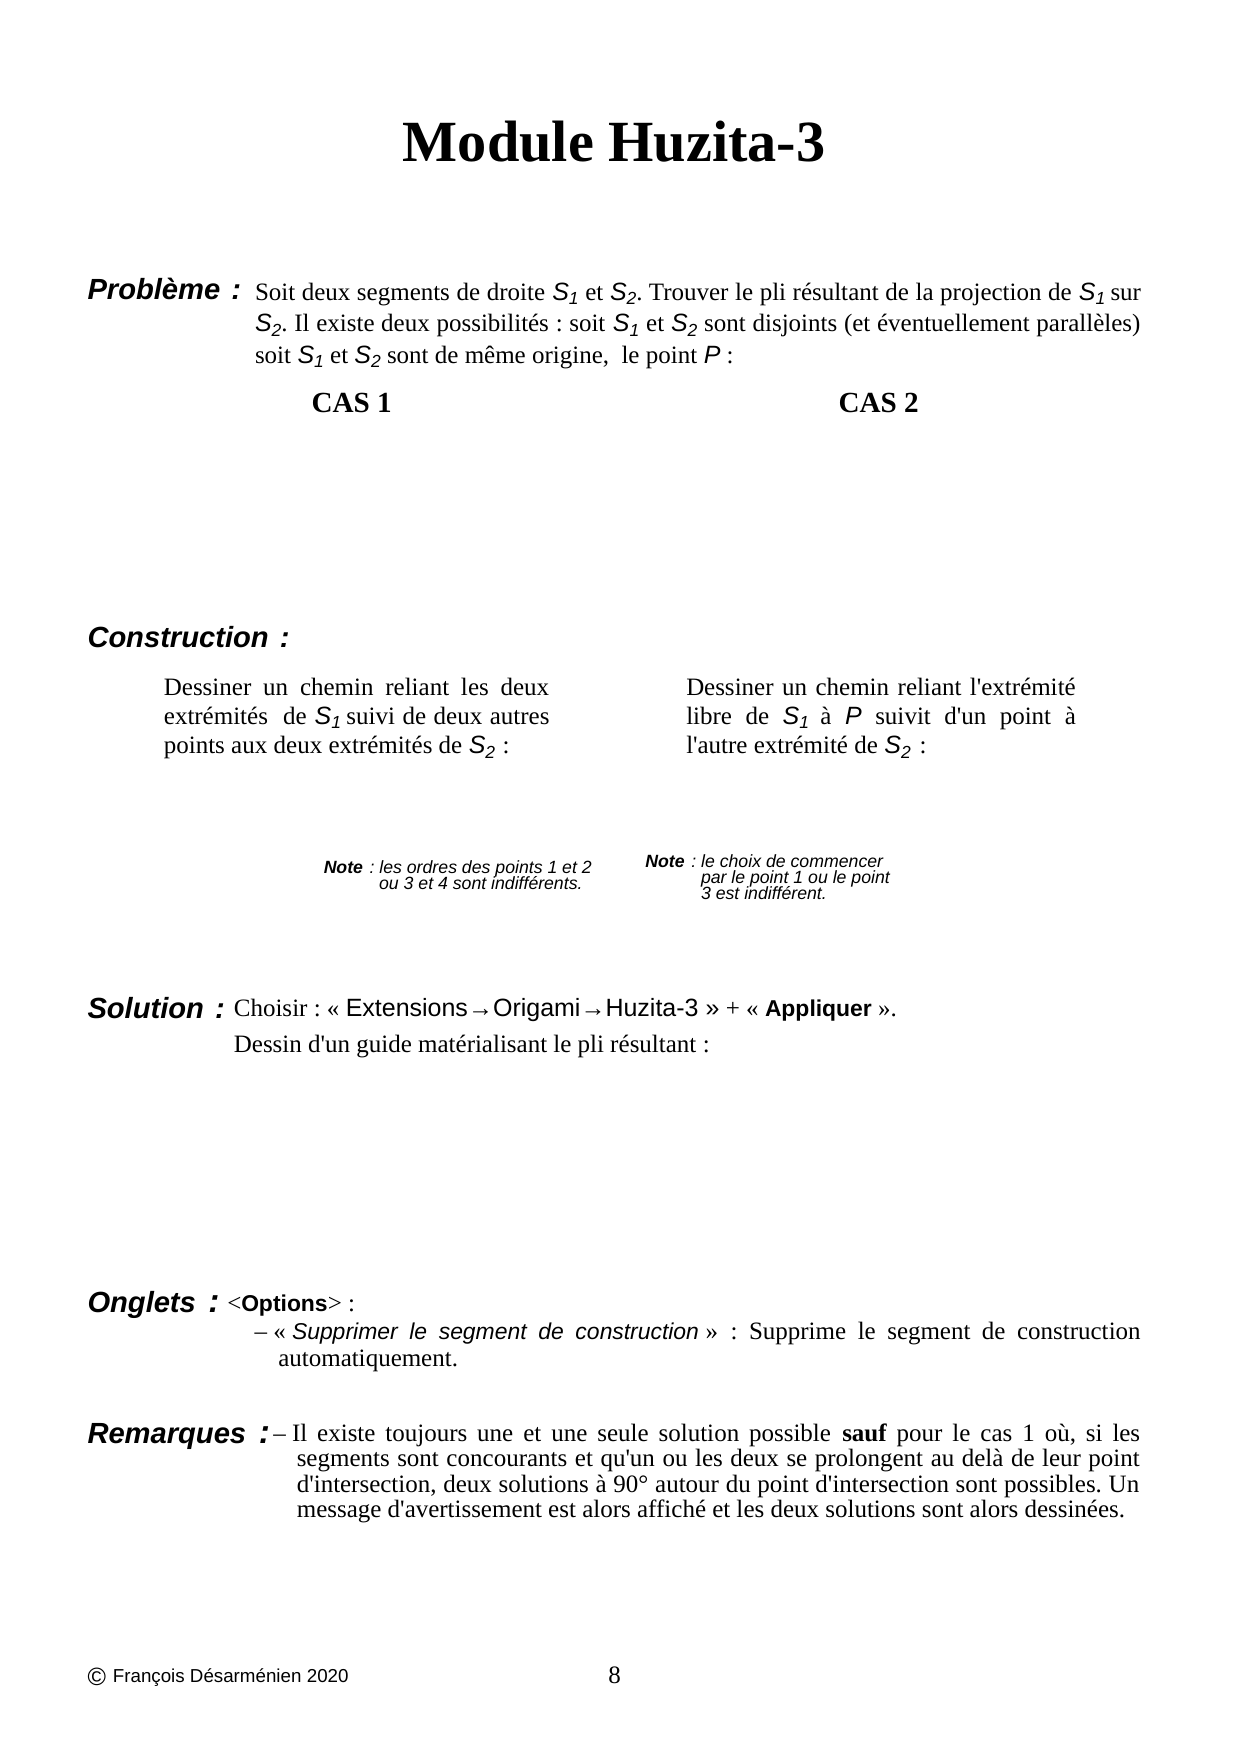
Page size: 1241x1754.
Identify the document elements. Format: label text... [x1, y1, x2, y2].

table_cell [1076, 671, 1141, 778]
table_cell Choisir : « Extensions→Origami→Huzita-3 » + « Appliquer ». Dessin d'un guide matérialisant le pli résultant : [232, 987, 1141, 1078]
table_cell Solution : [87, 987, 232, 1078]
table_cell Remarques : [87, 1412, 273, 1617]
table_cell Dessiner un chemin reliant les deux extrémités de S1 suivi de deux autres points aux deux extrémités de S2 : [164, 671, 549, 778]
table_cell Note : le choix de commencer par le point 1 ou le point 3 est indifférent. [616, 778, 1141, 987]
table_cell <Options> : « Supprimer le segment de construction » : Supprime le segment de construction automatiquement. [225, 1281, 1141, 1412]
table_cell Problème : [87, 272, 255, 379]
table_cell [616, 1079, 1141, 1281]
table_cell Dessiner un chemin reliant l'extrémité libre de S1 à P suivit d'un point à l'autre extrémité de S2 : [686, 671, 1076, 778]
table_cell Onglets : [87, 1281, 225, 1412]
table_cell [550, 671, 686, 778]
table_cell Il existe toujours une et une seule solution possible sauf pour le cas 1 où, si les segments sont concourants et qu'un ou les deux se prolongent au delà de leur point d'intersection, deux solutions à 90° autour du point d'intersection sont possibles. Un message d'avertissement est alors affiché et les deux solutions sont alors dessinées. [273, 1412, 1141, 1617]
table_cell [87, 1079, 616, 1281]
table_cell Soit deux segments de droite S1 et S2. Trouver le pli résultant de la projection de S1 sur S2. Il existe deux possibilités : soit S1 et S2 sont disjoints (et éventuellement parallèles) soit S1 et S2 sont de même origine, le point P : [255, 272, 1141, 379]
table_header Module Huzita-3 [87, 101, 1141, 272]
table_cell [87, 426, 616, 620]
table_cell [87, 671, 164, 778]
table_cell [616, 426, 1141, 620]
table_cell Note : les ordres des points 1 et 2 ou 3 et 4 sont indifférents. [87, 778, 616, 987]
table_cell CAS 2 [616, 379, 1141, 426]
table_cell Construction : [87, 620, 1141, 671]
table_cell CAS 1 [87, 379, 616, 426]
